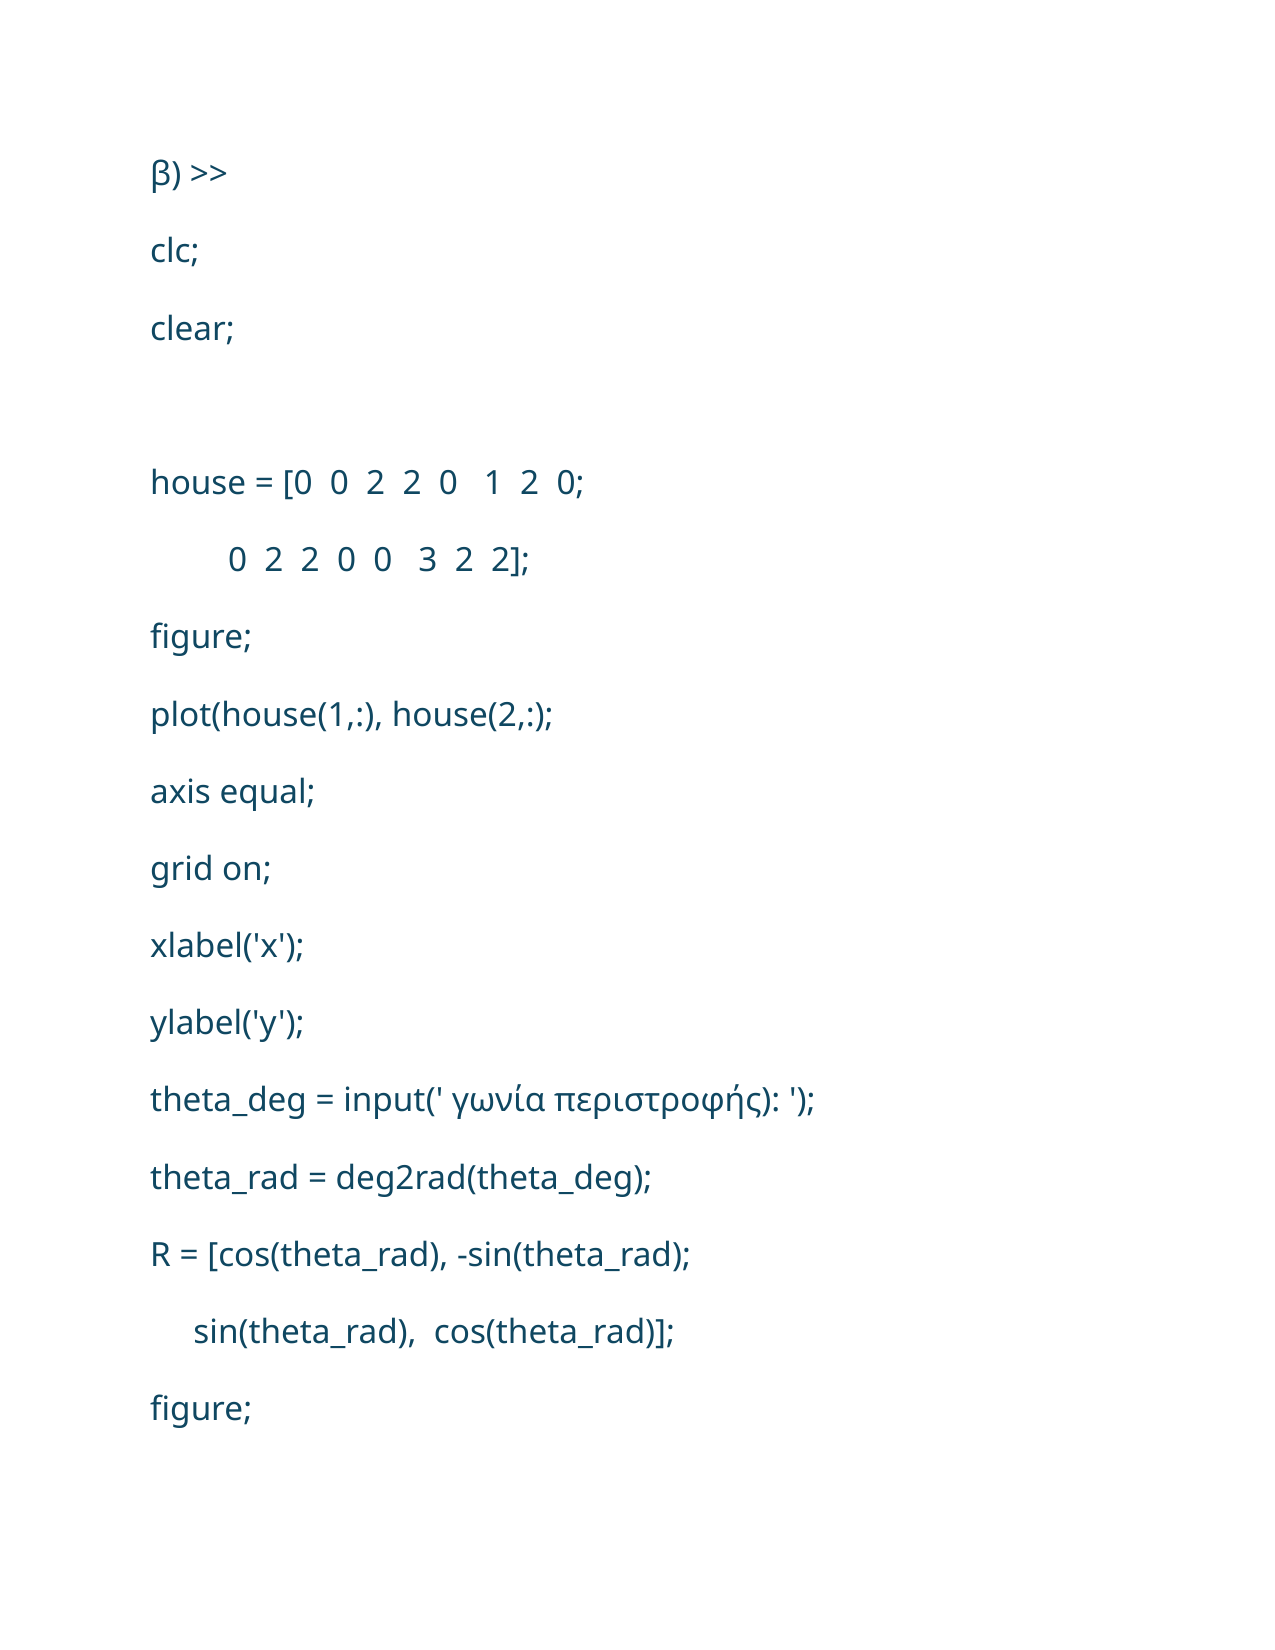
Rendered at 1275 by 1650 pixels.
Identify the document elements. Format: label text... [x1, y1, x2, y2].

subtitle 0 2 2 0 0 3 2 2]; [150, 536, 1125, 581]
subtitle grid on; [150, 845, 1125, 890]
subtitle clear; [150, 304, 1125, 350]
subtitle clc; [150, 227, 1125, 273]
subtitle figure; [150, 1385, 1125, 1430]
subtitle xlabel('x'); [150, 922, 1125, 967]
subtitle theta_deg = input(' γωνία περιστροφής): '); [150, 1076, 1125, 1122]
subtitle ylabel('y'); [150, 999, 1125, 1044]
subtitle plot(house(1,:), house(2,:); [150, 690, 1125, 736]
subtitle axis equal; [150, 767, 1125, 813]
subtitle β) >> [150, 150, 1125, 195]
subtitle sin(theta_rad), cos(theta_rad)]; [150, 1308, 1125, 1353]
subtitle theta_rad = deg2rad(theta_deg); [150, 1153, 1125, 1199]
subtitle house = [0 0 2 2 0 1 2 0; [150, 459, 1125, 504]
subtitle figure; [150, 613, 1125, 658]
subtitle R = [cos(theta_rad), -sin(theta_rad); [150, 1231, 1125, 1276]
